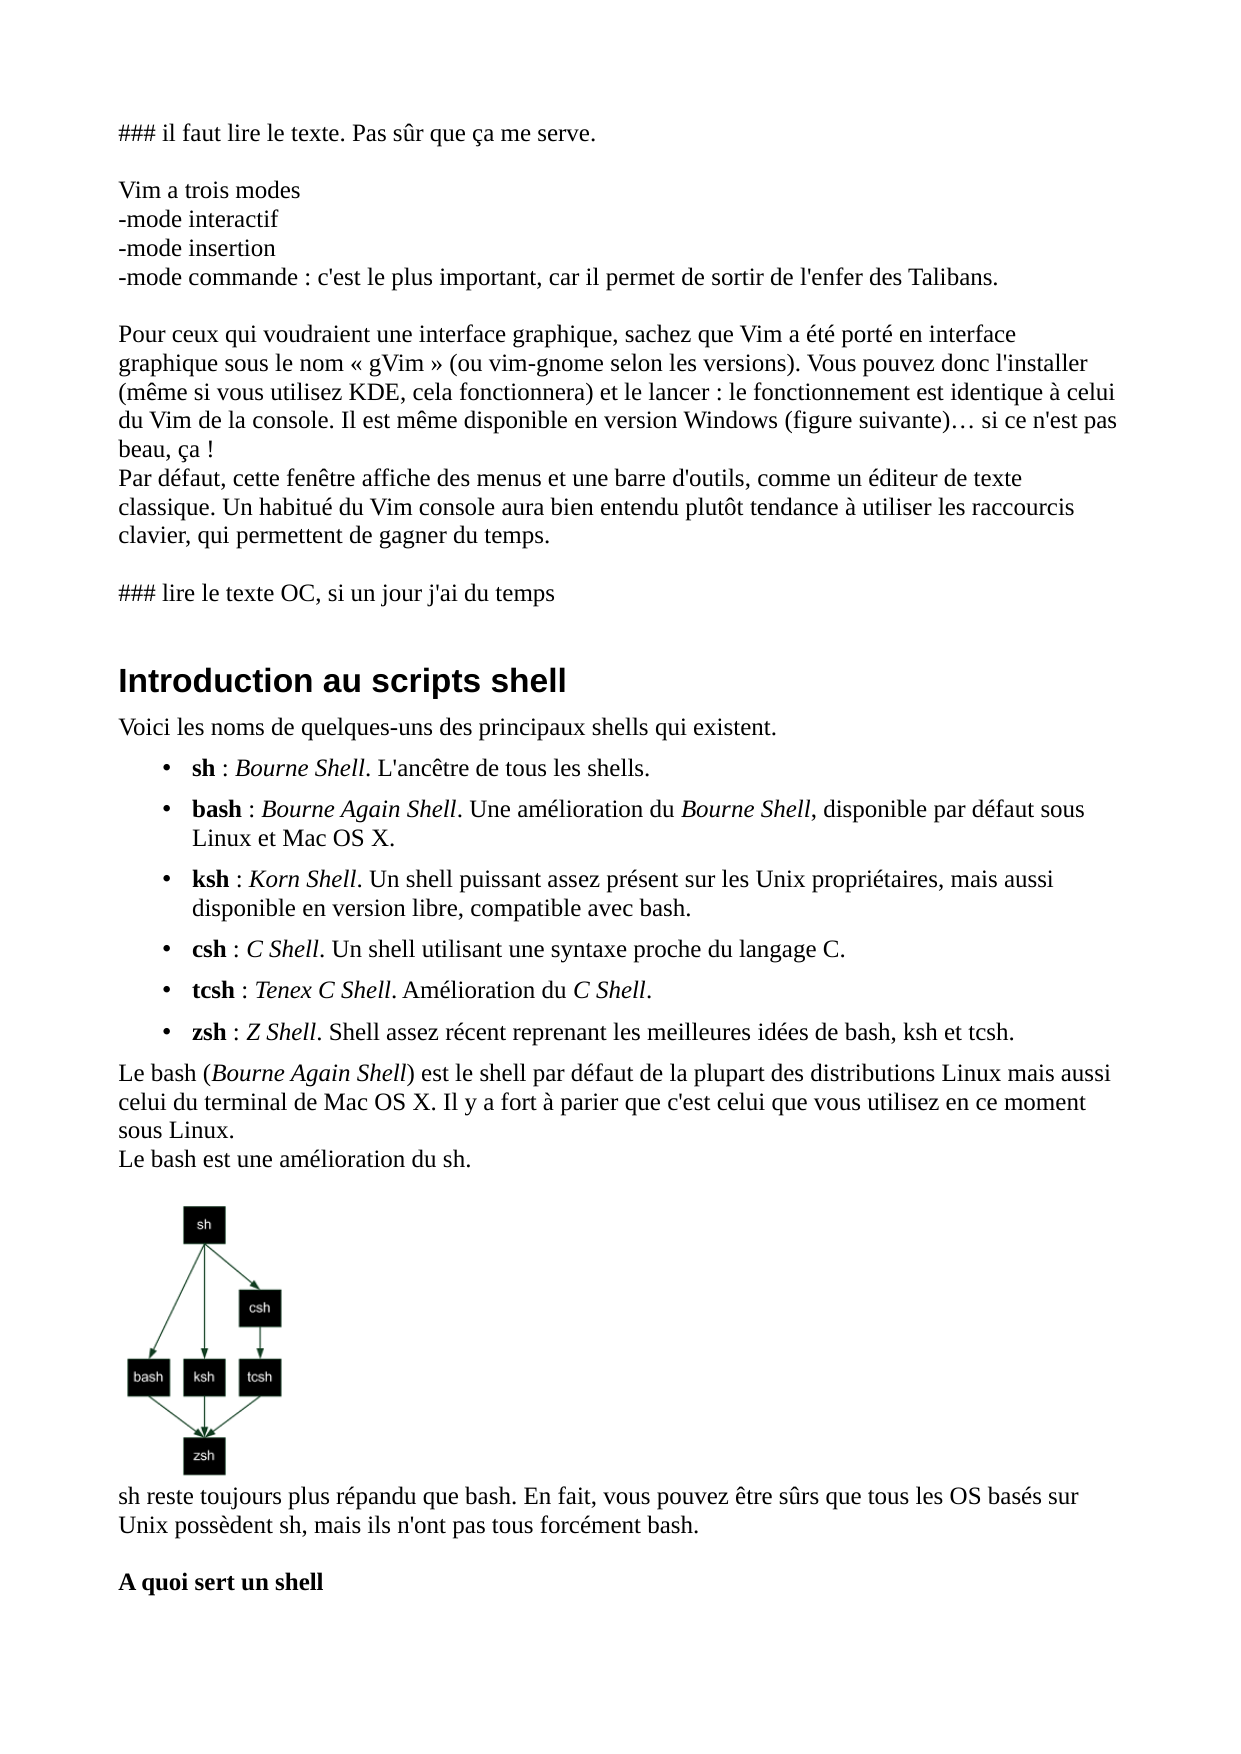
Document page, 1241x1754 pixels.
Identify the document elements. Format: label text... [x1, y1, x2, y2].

text ### lire le texte OC, si un jour j'ai du temps [118, 578, 1122, 607]
text A quoi sert un shell [118, 1567, 1122, 1596]
subtitle Introduction au scripts shell [118, 661, 1122, 699]
text -mode commande : c'est le plus important, car il permet de sortir de l'enfer des Talibans. [118, 262, 1122, 291]
text Vim a trois modes [118, 176, 1122, 204]
list ksh : Korn Shell. Un shell puissant assez présent sur les Unix propriétaires, mais aussi disponible en version libre, compatible avec bash. [162, 864, 1122, 922]
list zsh : Z Shell. Shell assez récent reprenant les meilleures idées de bash, ksh et tcsh. [162, 1017, 1122, 1046]
list tcsh : Tenex C Shell. Amélioration du C Shell. [162, 976, 1122, 1004]
text ### il faut lire le texte. Pas sûr que ça me serve. [118, 118, 1122, 147]
picture [118, 1201, 290, 1481]
text Le bash (Bourne Again Shell) est le shell par défaut de la plupart des distributions Linux mais aussi celui du terminal de Mac OS X. Il y a fort à parier que c'est celui que vous utilisez en ce moment sous Linux. Le bash est une amélioration du sh. [118, 1058, 1122, 1173]
text -mode interactif [118, 204, 1122, 233]
list bash : Bourne Again Shell. Une amélioration du Bourne Shell, disponible par défaut sous Linux et Mac OS X. [162, 794, 1122, 852]
text sh reste toujours plus répandu que bash. En fait, vous pouvez être sûrs que tous les OS basés sur Unix possèdent sh, mais ils n'ont pas tous forcément bash. [118, 1481, 1122, 1538]
text Voici les noms de quelques-uns des principaux shells qui existent. [118, 712, 1122, 741]
text -mode insertion [118, 233, 1122, 262]
list csh : C Shell. Un shell utilisant une syntaxe proche du langage C. [162, 934, 1122, 963]
text Pour ceux qui voudraient une interface graphique, sachez que Vim a été porté en interface graphique sous le nom « gVim » (ou vim-gnome selon les versions). Vous pouvez donc l'installer (même si vous utilisez KDE, cela fonctionnera) et le lancer : le fonctionnement est identique à celui du Vim de la console. Il est même disponible en version Windows (figure suivante)… si ce n'est pas beau, ça ! [118, 319, 1122, 463]
text Par défaut, cette fenêtre affiche des menus et une barre d'outils, comme un éditeur de texte classique. Un habitué du Vim console aura bien entendu plutôt tendance à utiliser les raccourcis clavier, qui permettent de gagner du temps. [118, 463, 1122, 549]
list sh : Bourne Shell. L'ancêtre de tous les shells. [162, 753, 1122, 782]
